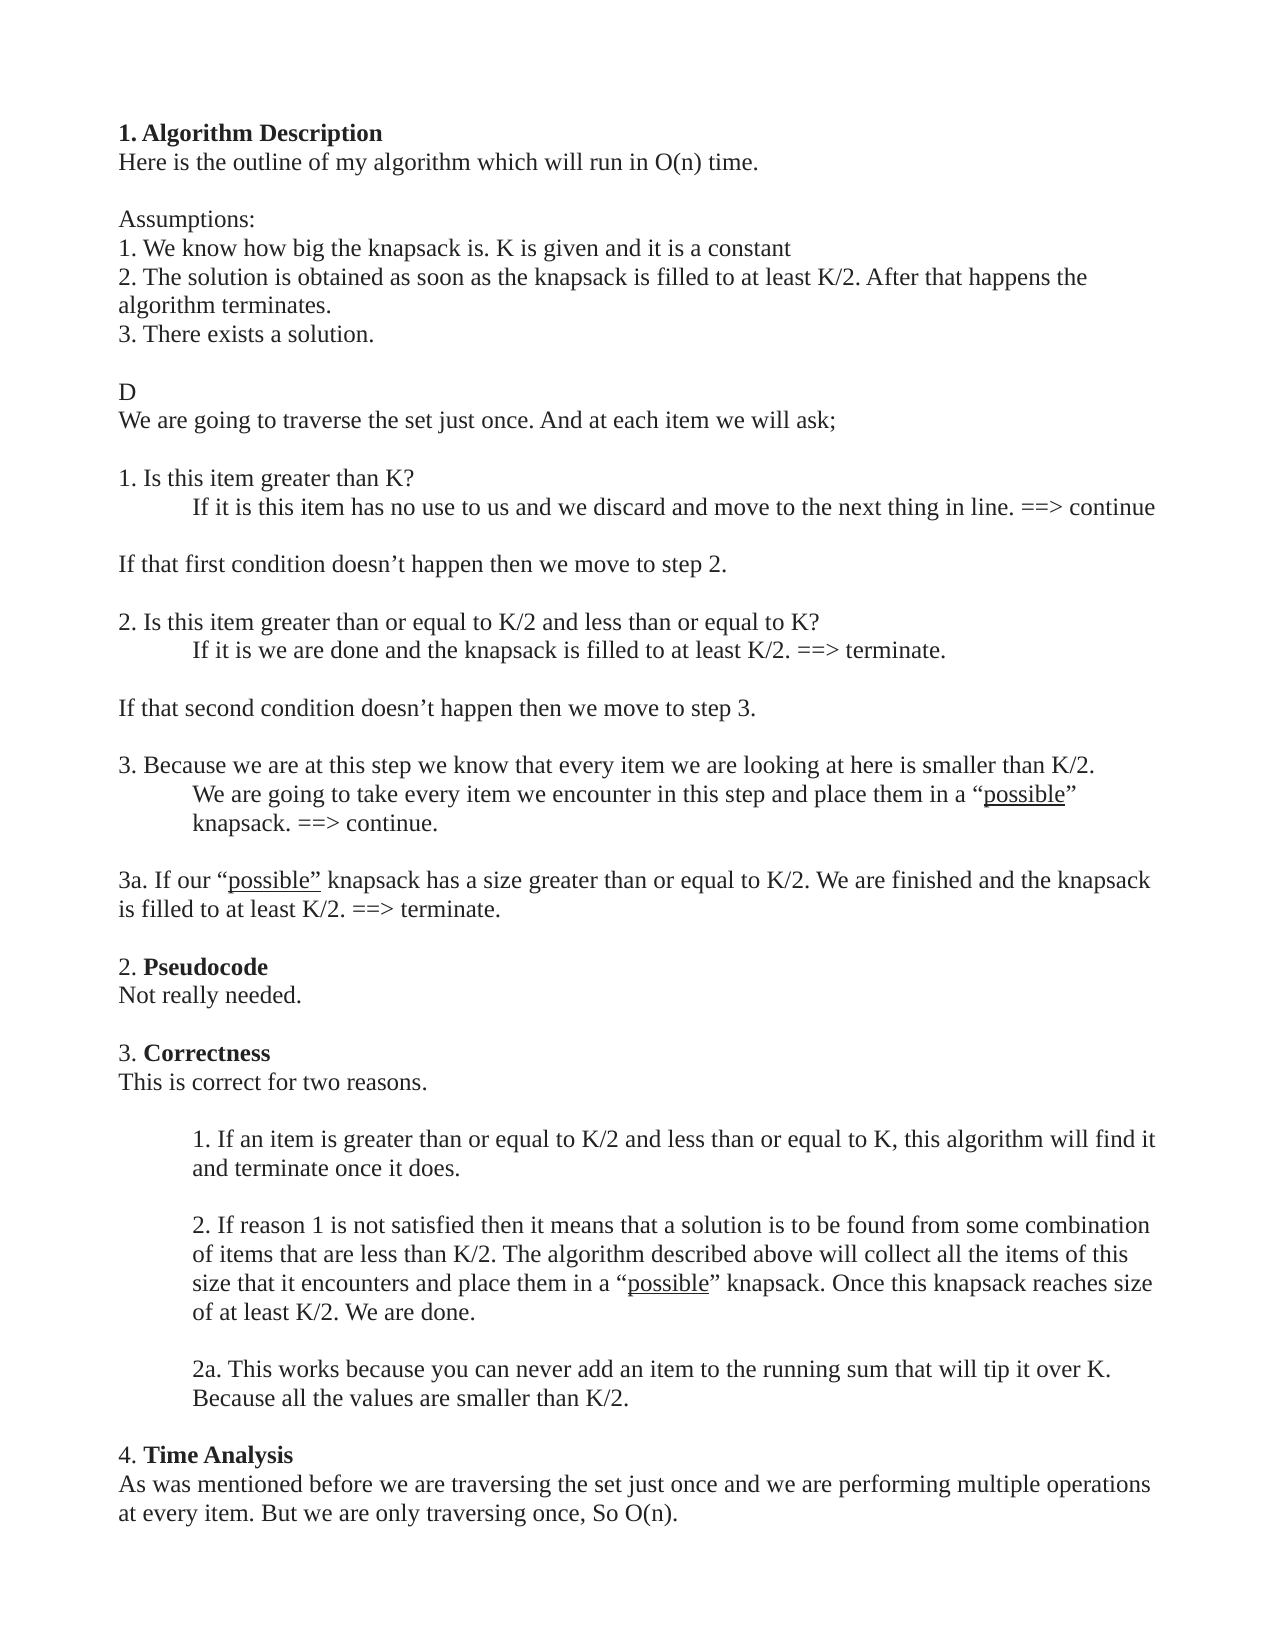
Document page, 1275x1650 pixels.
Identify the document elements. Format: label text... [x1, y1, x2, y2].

text If it is we are done and the knapsack is filled to at least K/2. ==> terminate. [118, 636, 1157, 664]
text 3. Correctness [118, 1038, 1157, 1067]
text 3. There exists a solution. [118, 319, 1157, 348]
text We are going to traverse the set just once. And at each item we will ask; [118, 406, 1157, 434]
text If it is this item has no use to us and we discard and move to the next thing in line. ==> continue [118, 492, 1157, 521]
text 3. Because we are at this step we know that every item we are looking at here is smaller than K/2. [118, 751, 1157, 779]
text Here is the outline of my algorithm which will run in O(n) time. [118, 147, 1157, 176]
text D [118, 377, 1157, 406]
text 2a. This works because you can never add an item to the running sum that will tip it over K. Because all the values are smaller than K/2. [118, 1354, 1157, 1412]
text This is correct for two reasons. [118, 1067, 1157, 1096]
text 2. Pseudocode [118, 952, 1157, 981]
text 1. We know how big the knapsack is. K is given and it is a constant [118, 233, 1157, 262]
text 2. If reason 1 is not satisfied then it means that a solution is to be found from some combination of items that are less than K/2. The algorithm described above will collect all the items of this size that it encounters and place them in a “possible” knapsack. Once this knapsack reaches size of at least K/2. We are done. [118, 1211, 1157, 1326]
text We are going to take every item we encounter in this step and place them in a “possible” knapsack. ==> continue. [118, 779, 1157, 837]
text If that first condition doesn’t happen then we move to step 2. [118, 549, 1157, 578]
text 1. If an item is greater than or equal to K/2 and less than or equal to K, this algorithm will find it and terminate once it does. [118, 1124, 1157, 1182]
text Assumptions: [118, 204, 1157, 233]
text Not really needed. [118, 981, 1157, 1009]
text 1. Is this item greater than K? [118, 463, 1157, 492]
text If that second condition doesn’t happen then we move to step 3. [118, 693, 1157, 722]
text 4. Time Analysis [118, 1441, 1157, 1469]
text 2. The solution is obtained as soon as the knapsack is filled to at least K/2. After that happens the algorithm terminates. [118, 262, 1157, 319]
text 3a. If our “possible” knapsack has a size greater than or equal to K/2. We are finished and the knapsack is filled to at least K/2. ==> terminate. [118, 866, 1157, 923]
text 2. Is this item greater than or equal to K/2 and less than or equal to K? [118, 607, 1157, 636]
text As was mentioned before we are traversing the set just once and we are performing multiple operations at every item. But we are only traversing once, So O(n). [118, 1469, 1157, 1527]
text 1. Algorithm Description [118, 118, 1157, 147]
